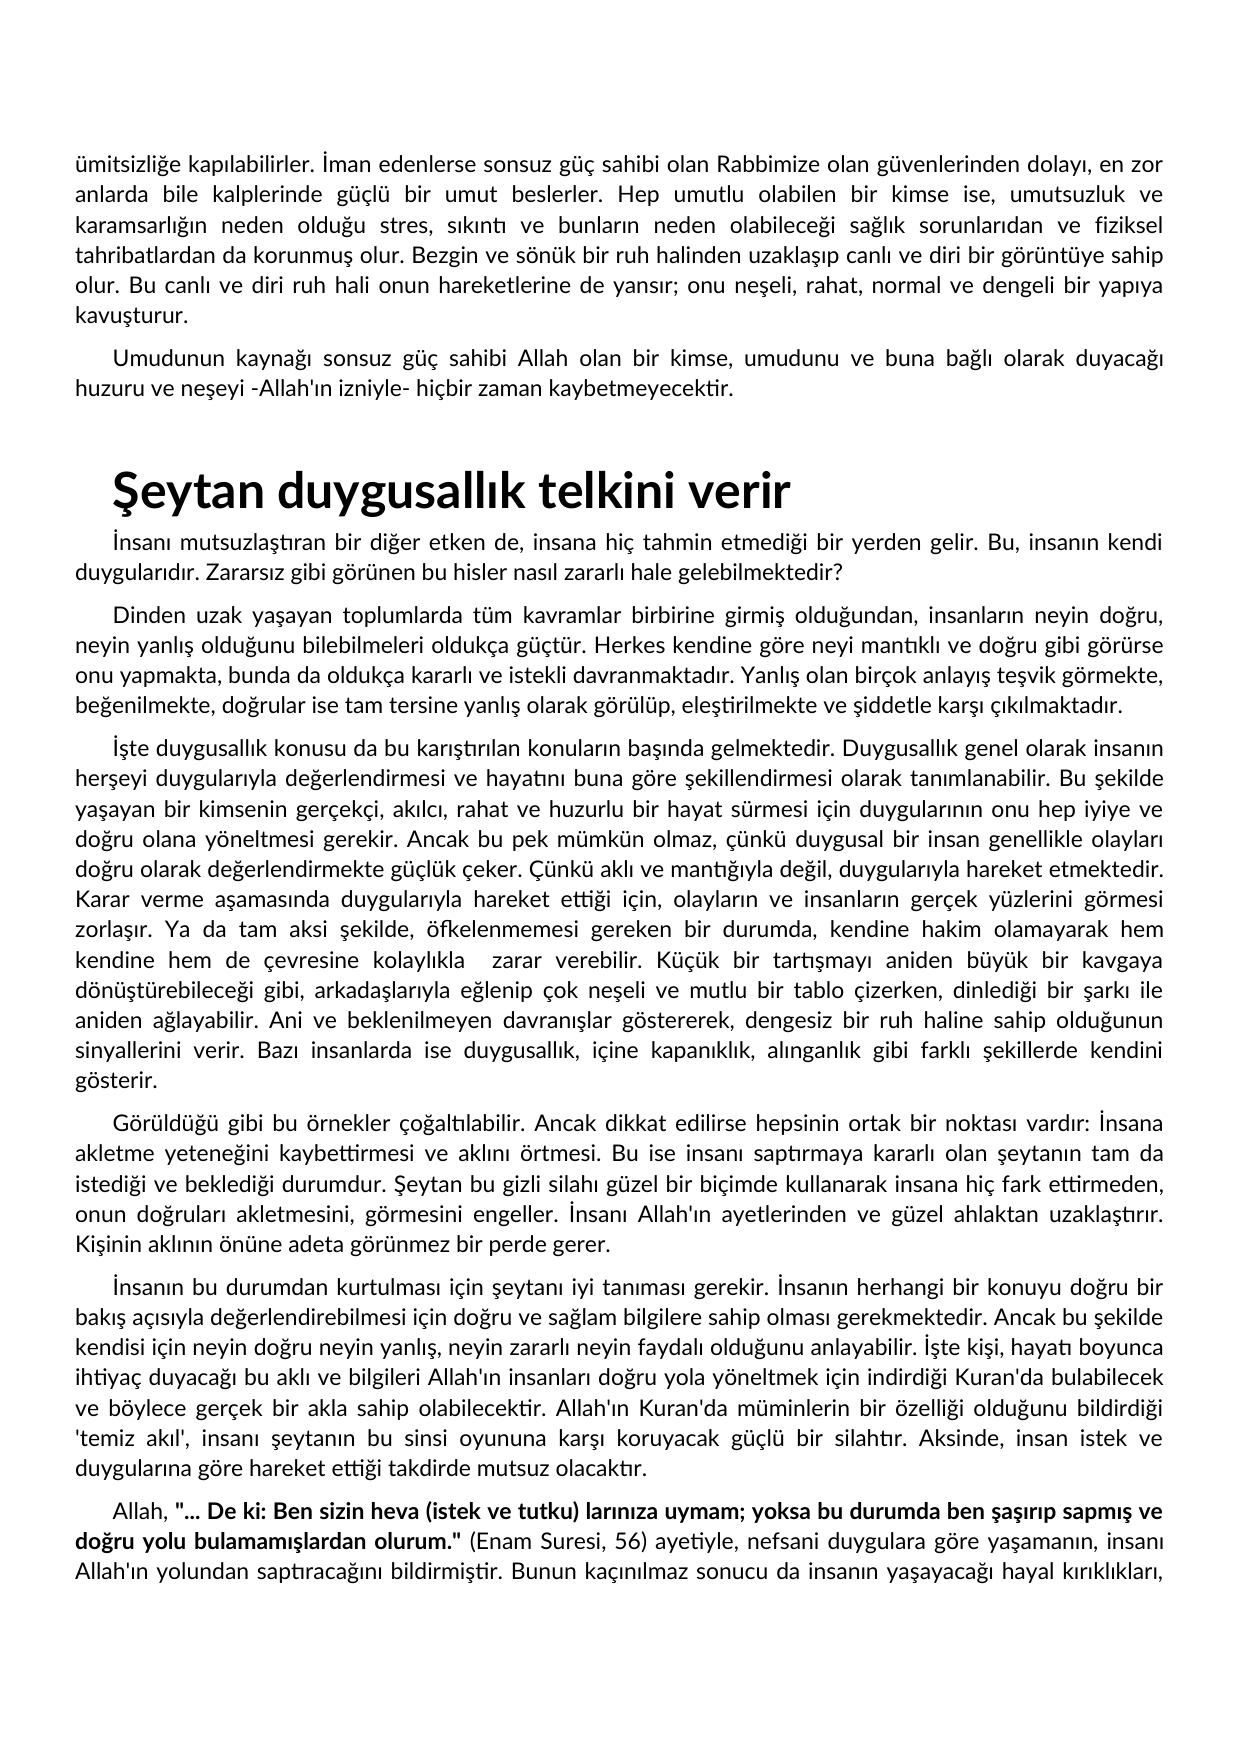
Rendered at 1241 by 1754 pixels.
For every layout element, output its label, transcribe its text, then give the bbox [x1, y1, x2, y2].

text Allah, "... De ki: Ben sizin heva (istek ve tutku) larınıza uymam; yoksa bu durumda ben şaşırıp sapmış ve doğru yolu bulamamışlardan olurum." (Enam Suresi, 56) ayetiyle, nefsani duygulara göre yaşamanın, insanı Allah'ın yolundan saptıracağını bildirmiştir. Bunun kaçınılmaz sonucu da insanın yaşayacağı hayal kırıklıkları, [75, 1496, 1165, 1584]
text İnsanı mutsuzlaştıran bir diğer etken de, insana hiç tahmin etmediği bir yerden gelir. Bu, insanın kendi duygularıdır. Zararsız gibi görünen bu hisler nasıl zararlı hale gelebilmektedir? [75, 528, 1165, 585]
text ümitsizliğe kapılabilirler. İman edenlerse sonsuz güç sahibi olan Rabbimize olan güvenlerinden dolayı, en zor anlarda bile kalplerinde güçlü bir umut beslerler. Hep umutlu olabilen bir kimse ise, umutsuzluk ve karamsarlığın neden olduğu stres, sıkıntı ve bunların neden olabileceği sağlık sorunlarıdan ve fiziksel tahribatlardan da korunmuş olur. Bezgin ve sönük bir ruh halinden uzaklaşıp canlı ve diri bir görüntüye sahip olur. Bu canlı ve diri ruh hali onun hareketlerine de yansır; onu neşeli, rahat, normal ve dengeli bir yapıya kavuşturur. [75, 150, 1165, 328]
subtitle Şeytan duygusallık telkini verir [112, 459, 1165, 519]
text İşte duygusallık konusu da bu karıştırılan konuların başında gelmektedir. Duygusallık genel olarak insanın herşeyi duygularıyla değerlendirmesi ve hayatını buna göre şekillendirmesi olarak tanımlanabilir. Bu şekilde yaşayan bir kimsenin gerçekçi, akılcı, rahat ve huzurlu bir hayat sürmesi için duygularının onu hep iyiye ve doğru olana yöneltmesi gerekir. Ancak bu pek mümkün olmaz, çünkü duygusal bir insan genellikle olayları doğru olarak değerlendirmekte güçlük çeker. Çünkü aklı ve mantığıyla değil, duygularıyla hareket etmektedir. Karar verme aşamasında duygularıyla hareket ettiği için, olayların ve insanların gerçek yüzlerini görmesi zorlaşır. Ya da tam aksi şekilde, öfkelenmemesi gereken bir durumda, kendine hakim olamayarak hem kendine hem de çevresine kolaylıkla zarar verebilir. Küçük bir tartışmayı aniden büyük bir kavgaya dönüştürebileceği gibi, arkadaşlarıyla eğlenip çok neşeli ve mutlu bir tablo çizerken, dinlediği bir şarkı ile aniden ağlayabilir. Ani ve beklenilmeyen davranışlar göstererek, dengesiz bir ruh haline sahip olduğunun sinyallerini verir. Bazı insanlarda ise duygusallık, içine kapanıklık, alınganlık gibi farklı şekillerde kendini gösterir. [75, 734, 1165, 1094]
text Dinden uzak yaşayan toplumlarda tüm kavramlar birbirine girmiş olduğundan, insanların neyin doğru, neyin yanlış olduğunu bilebilmeleri oldukça güçtür. Herkes kendine göre neyi mantıklı ve doğru gibi görürse onu yapmakta, bunda da oldukça kararlı ve istekli davranmaktadır. Yanlış olan birçok anlayış teşvik görmekte, beğenilmekte, doğrular ise tam tersine yanlış olarak görülüp, eleştirilmekte ve şiddetle karşı çıkılmaktadır. [75, 601, 1165, 719]
text Umudunun kaynağı sonsuz güç sahibi Allah olan bir kimse, umudunu ve buna bağlı olarak duyacağı huzuru ve neşeyi -Allah'ın izniyle- hiçbir zaman kaybetmeyecektir. [75, 344, 1165, 401]
text İnsanın bu durumdan kurtulması için şeytanı iyi tanıması gerekir. İnsanın herhangi bir konuyu doğru bir bakış açısıyla değerlendirebilmesi için doğru ve sağlam bilgilere sahip olması gerekmektedir. Ancak bu şekilde kendisi için neyin doğru neyin yanlış, neyin zararlı neyin faydalı olduğunu anlayabilir. İşte kişi, hayatı boyunca ihtiyaç duyacağı bu aklı ve bilgileri Allah'ın insanları doğru yola yöneltmek için indirdiği Kuran'da bulabilecek ve böylece gerçek bir akla sahip olabilecektir. Allah'ın Kuran'da müminlerin bir özelliği olduğunu bildirdiği 'temiz akıl', insanı şeytanın bu sinsi oyununa karşı koruyacak güçlü bir silahtır. Aksinde, insan istek ve duygularına göre hareket ettiği takdirde mutsuz olacaktır. [75, 1272, 1165, 1481]
text Görüldüğü gibi bu örnekler çoğaltılabilir. Ancak dikkat edilirse hepsinin ortak bir noktası vardır: İnsana akletme yeteneğini kaybettirmesi ve aklını örtmesi. Bu ise insanı saptırmaya kararlı olan şeytanın tam da istediği ve beklediği durumdur. Şeytan bu gizli silahı güzel bir biçimde kullanarak insana hiç fark ettirmeden, onun doğruları akletmesini, görmesini engeller. İnsanı Allah'ın ayetlerinden ve güzel ahlaktan uzaklaştırır. Kişinin aklının önüne adeta görünmez bir perde gerer. [75, 1109, 1165, 1257]
